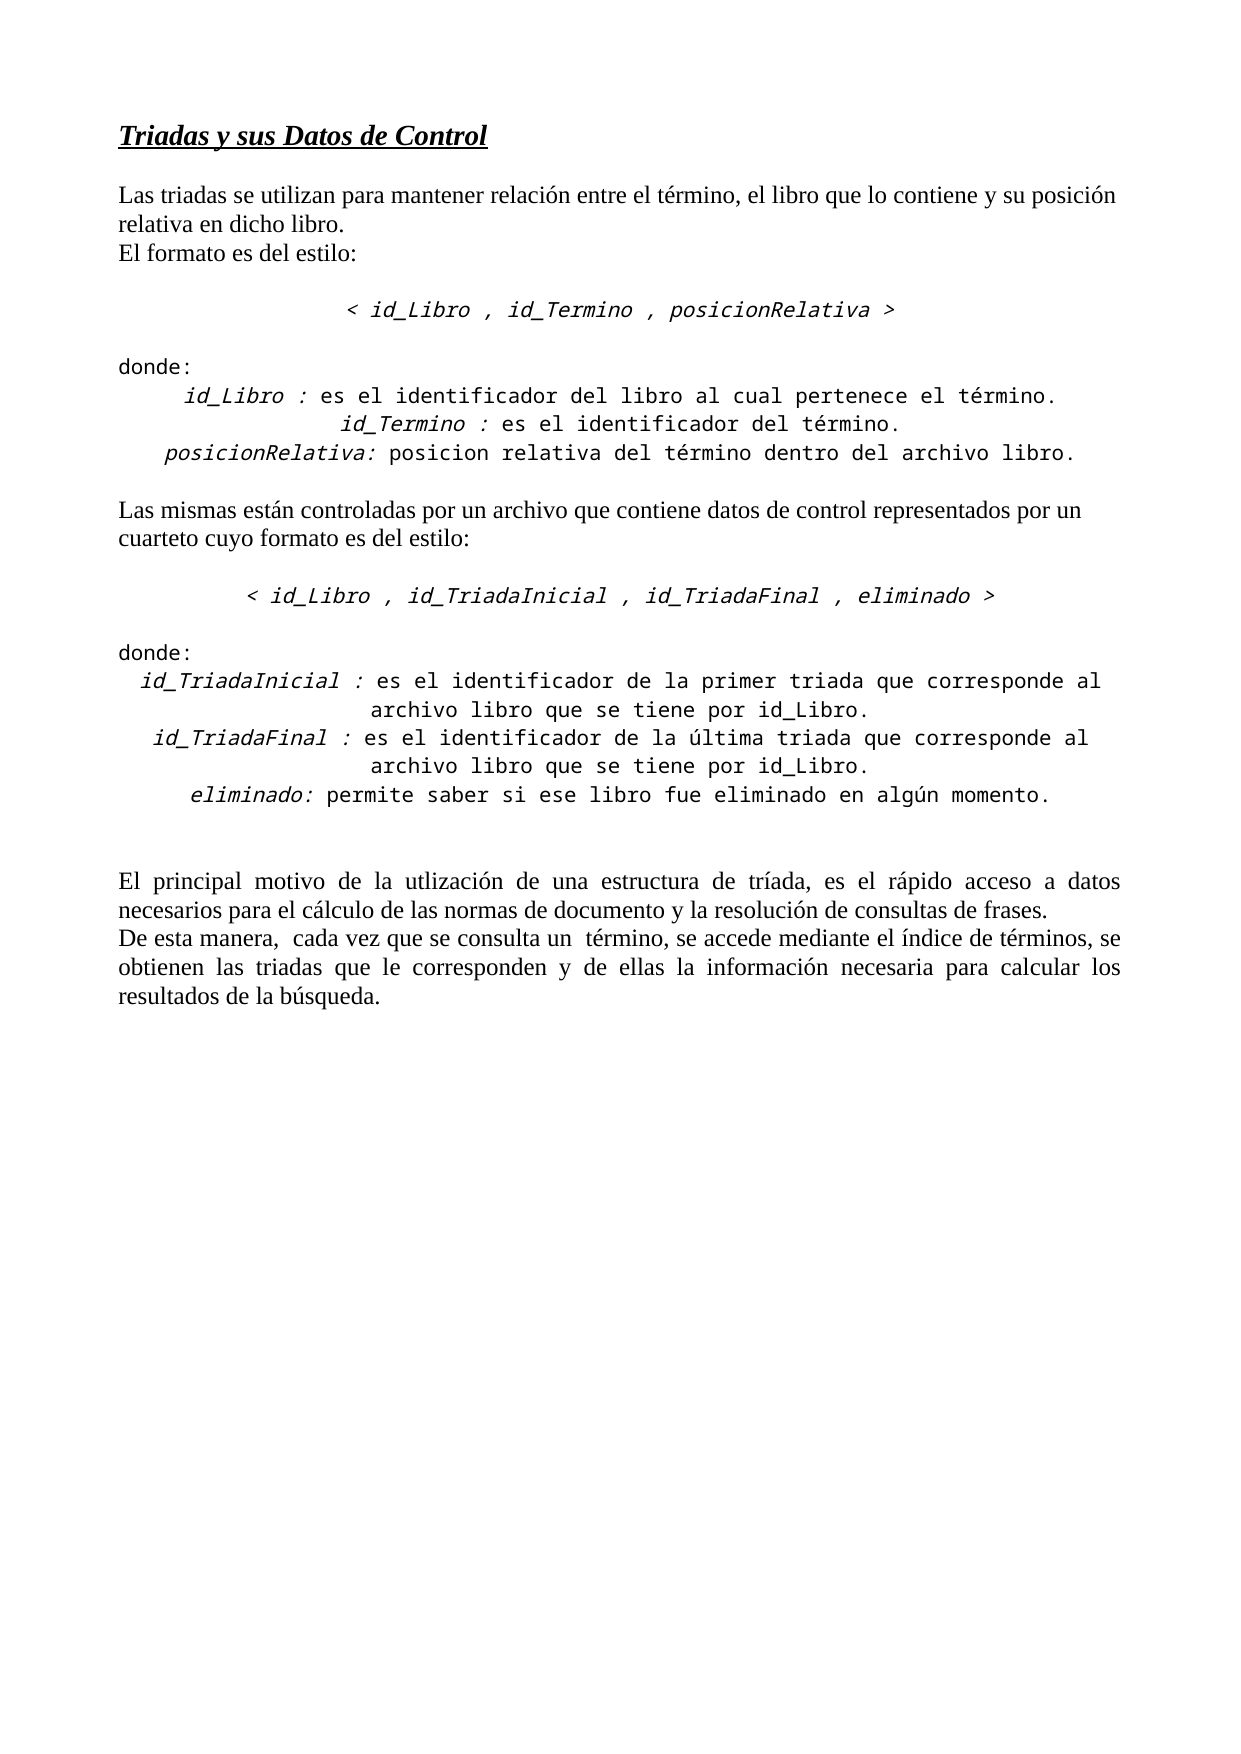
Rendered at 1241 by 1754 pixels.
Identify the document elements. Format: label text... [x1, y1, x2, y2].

text El formato es del estilo: [118, 238, 1122, 267]
text Triadas y sus Datos de Control [118, 118, 1122, 152]
text El principal motivo de la utlización de una estructura de tríada, es el rápido acceso a datos necesarios para el cálculo de las normas de documento y la resolución de consultas de frases. [118, 866, 1122, 923]
text < id_Libro , id_TriadaInicial , id_TriadaFinal , eliminado > [118, 581, 1122, 609]
text id_TriadaInicial : es el identificador de la primer triada que corresponde al archivo libro que se tiene por id_Libro. [118, 666, 1122, 723]
text eliminado: permite saber si ese libro fue eliminado en algún momento. [118, 780, 1122, 808]
text id_Termino : es el identificador del término. [118, 409, 1122, 438]
text De esta manera, cada vez que se consulta un término, se accede mediante el índice de términos, se obtienen las triadas que le corresponden y de ellas la información necesaria para calcular los resultados de la búsqueda. [118, 923, 1122, 1010]
text id_TriadaFinal : es el identificador de la última triada que corresponde al archivo libro que se tiene por id_Libro. [118, 723, 1122, 780]
text id_Libro : es el identificador del libro al cual pertenece el término. [118, 381, 1122, 409]
text < id_Libro , id_Termino , posicionRelativa > [118, 295, 1122, 324]
text Las mismas están controladas por un archivo que contiene datos de control representados por un cuarteto cuyo formato es del estilo: [118, 495, 1122, 552]
text donde: [118, 638, 1122, 666]
text Las triadas se utilizan para mantener relación entre el término, el libro que lo contiene y su posición relativa en dicho libro. [118, 180, 1122, 238]
text posicionRelativa: posicion relativa del término dentro del archivo libro. [118, 438, 1122, 466]
text donde: [118, 352, 1122, 381]
